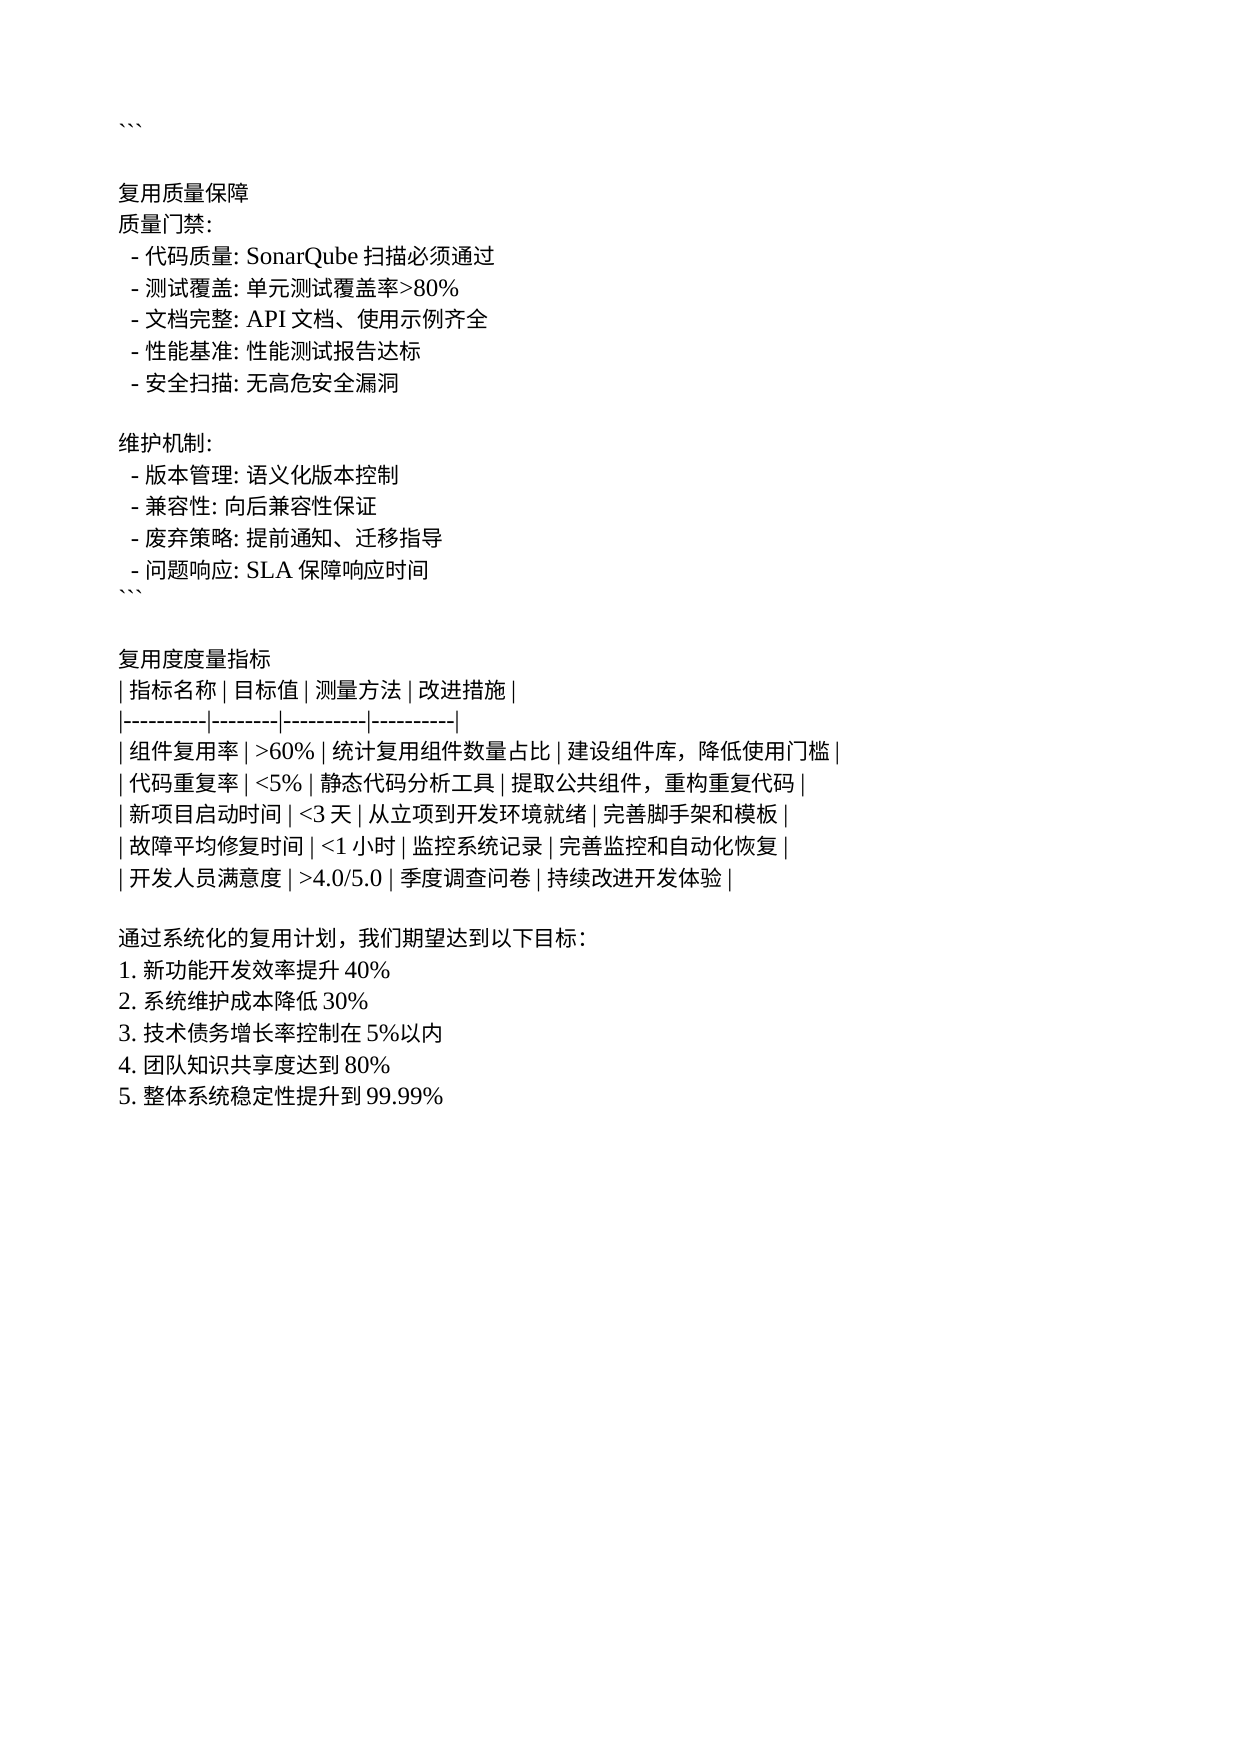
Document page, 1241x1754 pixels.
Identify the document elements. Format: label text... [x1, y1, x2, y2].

text 5. 整体系统稳定性提升到99.99% [118, 1079, 1122, 1111]
text | 组件复用率 | >60% | 统计复用组件数量占比 | 建设组件库，降低使用门槛 | [118, 734, 1122, 766]
text 维护机制: [118, 426, 1122, 458]
text 复用质量保障 [118, 176, 1122, 207]
text 2. 系统维护成本降低30% [118, 984, 1122, 1016]
text 质量门禁: [118, 207, 1122, 239]
text 复用度度量指标 [118, 642, 1122, 673]
text ``` [118, 118, 1122, 147]
text | 指标名称 | 目标值 | 测量方法 | 改进措施 | [118, 673, 1122, 705]
text - 问题响应: SLA保障响应时间 [118, 553, 1122, 584]
text | 开发人员满意度 | >4.0/5.0 | 季度调查问卷 | 持续改进开发体验 | [118, 861, 1122, 892]
text |----------|--------|----------|----------| [118, 705, 1122, 734]
text | 故障平均修复时间 | <1小时 | 监控系统记录 | 完善监控和自动化恢复 | [118, 829, 1122, 861]
text - 废弃策略: 提前通知、迁移指导 [118, 521, 1122, 553]
text - 代码质量: SonarQube扫描必须通过 [118, 239, 1122, 271]
text | 新项目启动时间 | <3天 | 从立项到开发环境就绪 | 完善脚手架和模板 | [118, 797, 1122, 829]
text - 文档完整: API文档、使用示例齐全 [118, 302, 1122, 334]
text ``` [118, 584, 1122, 613]
text 通过系统化的复用计划，我们期望达到以下目标： [118, 921, 1122, 953]
text - 兼容性: 向后兼容性保证 [118, 489, 1122, 521]
text | 代码重复率 | <5% | 静态代码分析工具 | 提取公共组件，重构重复代码 | [118, 766, 1122, 797]
text 4. 团队知识共享度达到80% [118, 1048, 1122, 1079]
text - 版本管理: 语义化版本控制 [118, 458, 1122, 489]
text 3. 技术债务增长率控制在5%以内 [118, 1016, 1122, 1048]
text - 测试覆盖: 单元测试覆盖率>80% [118, 271, 1122, 302]
text - 性能基准: 性能测试报告达标 [118, 334, 1122, 366]
text - 安全扫描: 无高危安全漏洞 [118, 366, 1122, 397]
text 1. 新功能开发效率提升40% [118, 953, 1122, 984]
